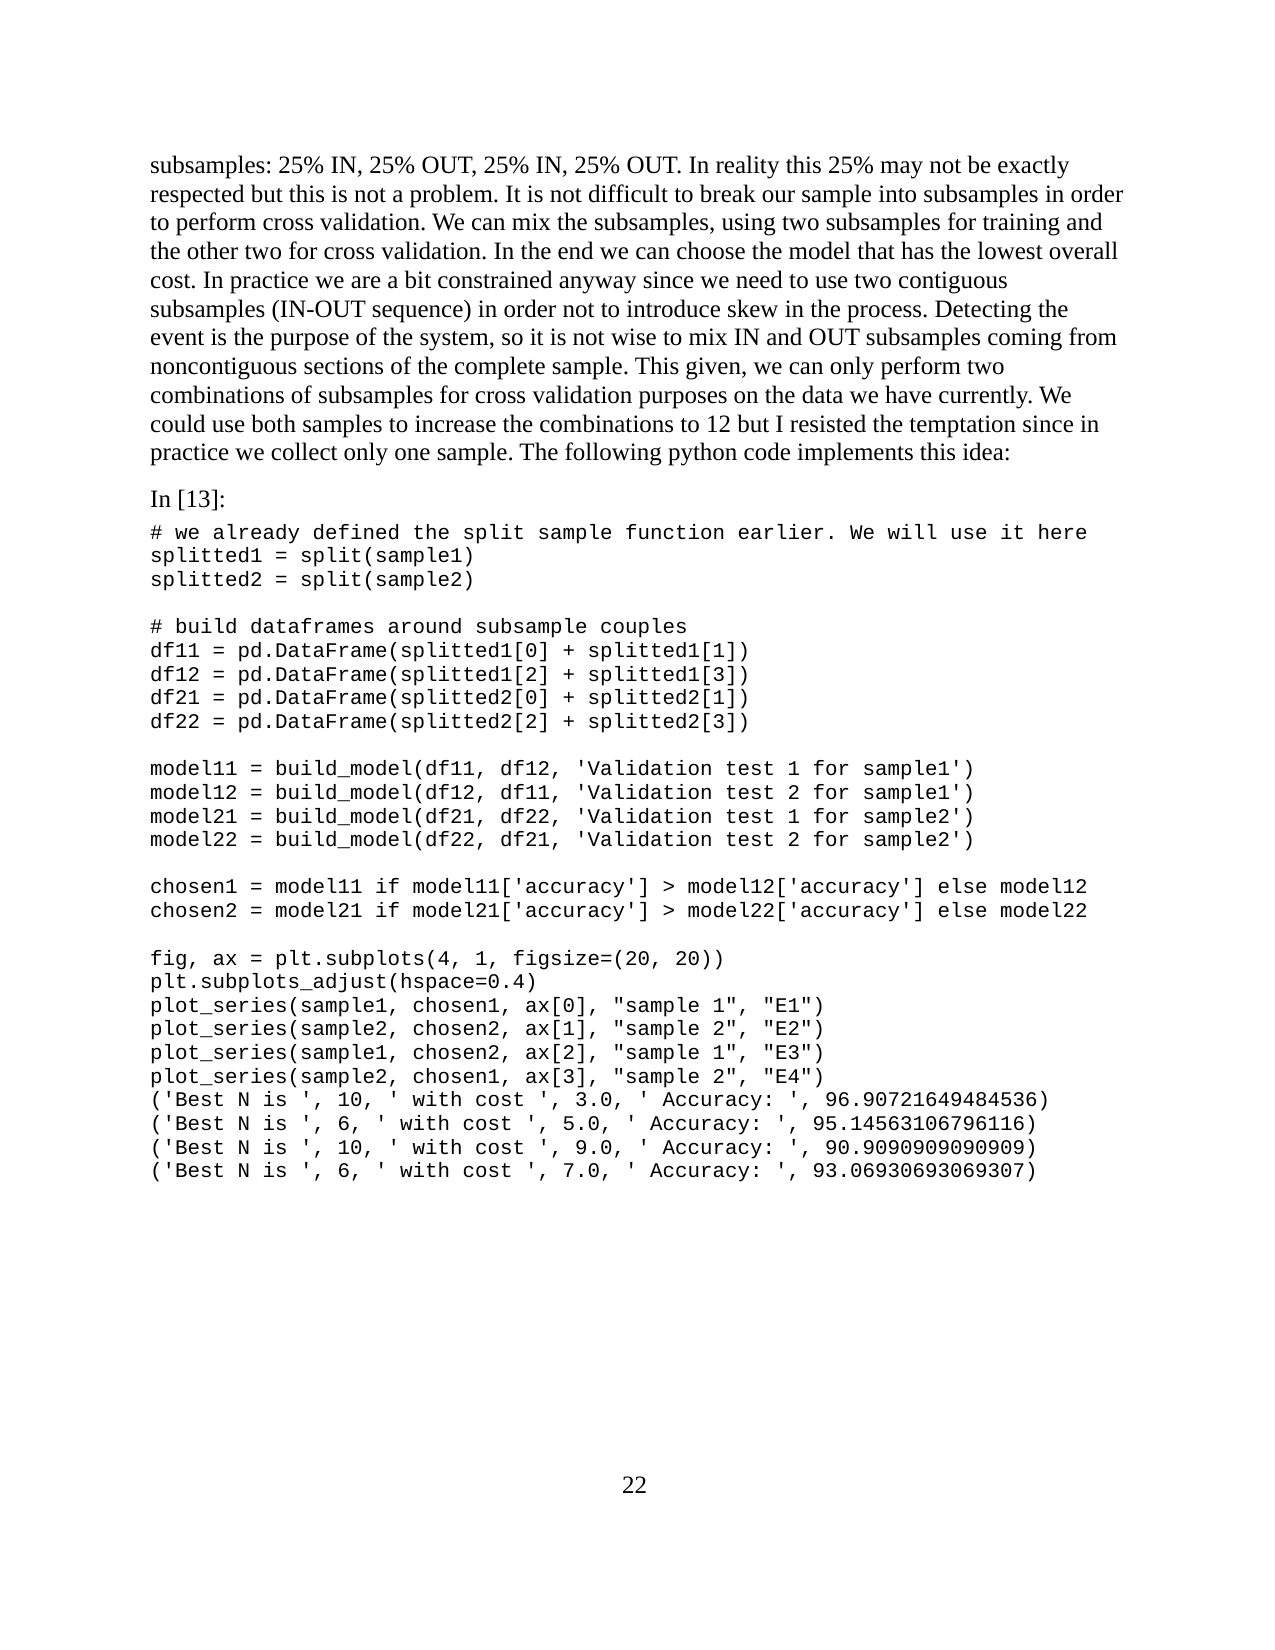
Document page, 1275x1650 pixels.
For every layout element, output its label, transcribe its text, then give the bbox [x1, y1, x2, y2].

text ('Best N is ', 10, ' with cost ', 9.0, ' Accuracy: ', 90.9090909090909) [150, 1137, 1125, 1160]
text ('Best N is ', 6, ' with cost ', 7.0, ' Accuracy: ', 93.06930693069307) [150, 1160, 1125, 1184]
text model22 = build_model(df22, df21, 'Validation test 2 for sample2') [150, 829, 1125, 853]
text ('Best N is ', 10, ' with cost ', 3.0, ' Accuracy: ', 96.90721649484536) [150, 1089, 1125, 1113]
text plot_series(sample2, chosen2, ax[1], "sample 2", "E2") [150, 1018, 1125, 1042]
text subsamples: 25% IN, 25% OUT, 25% IN, 25% OUT. In reality this 25% may not be exactly respected but this is not a problem. It is not difficult to break our sample into subsamples in order to perform cross validation. We can mix the subsamples, using two subsamples for training and the other two for cross validation. In the end we can choose the model that has the lowest overall cost. In practice we are a bit constrained anyway since we need to use two contiguous subsamples (IN-OUT sequence) in order not to introduce skew in the process. Detecting the event is the purpose of the system, so it is not wise to mix IN and OUT subsamples coming from noncontiguous sections of the complete sample. This given, we can only perform two combinations of subsamples for cross validation purposes on the data we have currently. We could use both samples to increase the combinations to 12 but I resisted the temptation since in practice we collect only one sample. The following python code implements this idea: [150, 150, 1125, 466]
text In [13]: [150, 484, 1125, 513]
text fig, ax = plt.subplots(4, 1, figsize=(20, 20)) [150, 947, 1125, 971]
text plot_series(sample2, chosen1, ax[3], "sample 2", "E4") [150, 1066, 1125, 1089]
text plot_series(sample1, chosen1, ax[0], "sample 1", "E1") [150, 995, 1125, 1018]
text model12 = build_model(df12, df11, 'Validation test 2 for sample1') [150, 782, 1125, 806]
text model11 = build_model(df11, df12, 'Validation test 1 for sample1') [150, 758, 1125, 782]
text ('Best N is ', 6, ' with cost ', 5.0, ' Accuracy: ', 95.14563106796116) [150, 1113, 1125, 1137]
text # we already defined the split sample function earlier. We will use it here [150, 522, 1125, 546]
text df21 = pd.DataFrame(splitted2[0] + splitted2[1]) [150, 687, 1125, 711]
text splitted2 = split(sample2) [150, 569, 1125, 593]
text plt.subplots_adjust(hspace=0.4) [150, 971, 1125, 995]
text df12 = pd.DataFrame(splitted1[2] + splitted1[3]) [150, 664, 1125, 687]
text model21 = build_model(df21, df22, 'Validation test 1 for sample2') [150, 806, 1125, 829]
text plot_series(sample1, chosen2, ax[2], "sample 1", "E3") [150, 1042, 1125, 1066]
text chosen2 = model21 if model21['accuracy'] > model22['accuracy'] else model22 [150, 900, 1125, 924]
text df11 = pd.DataFrame(splitted1[0] + splitted1[1]) [150, 640, 1125, 664]
text chosen1 = model11 if model11['accuracy'] > model12['accuracy'] else model12 [150, 877, 1125, 900]
text splitted1 = split(sample1) [150, 546, 1125, 569]
text df22 = pd.DataFrame(splitted2[2] + splitted2[3]) [150, 711, 1125, 735]
text # build dataframes around subsample couples [150, 616, 1125, 640]
